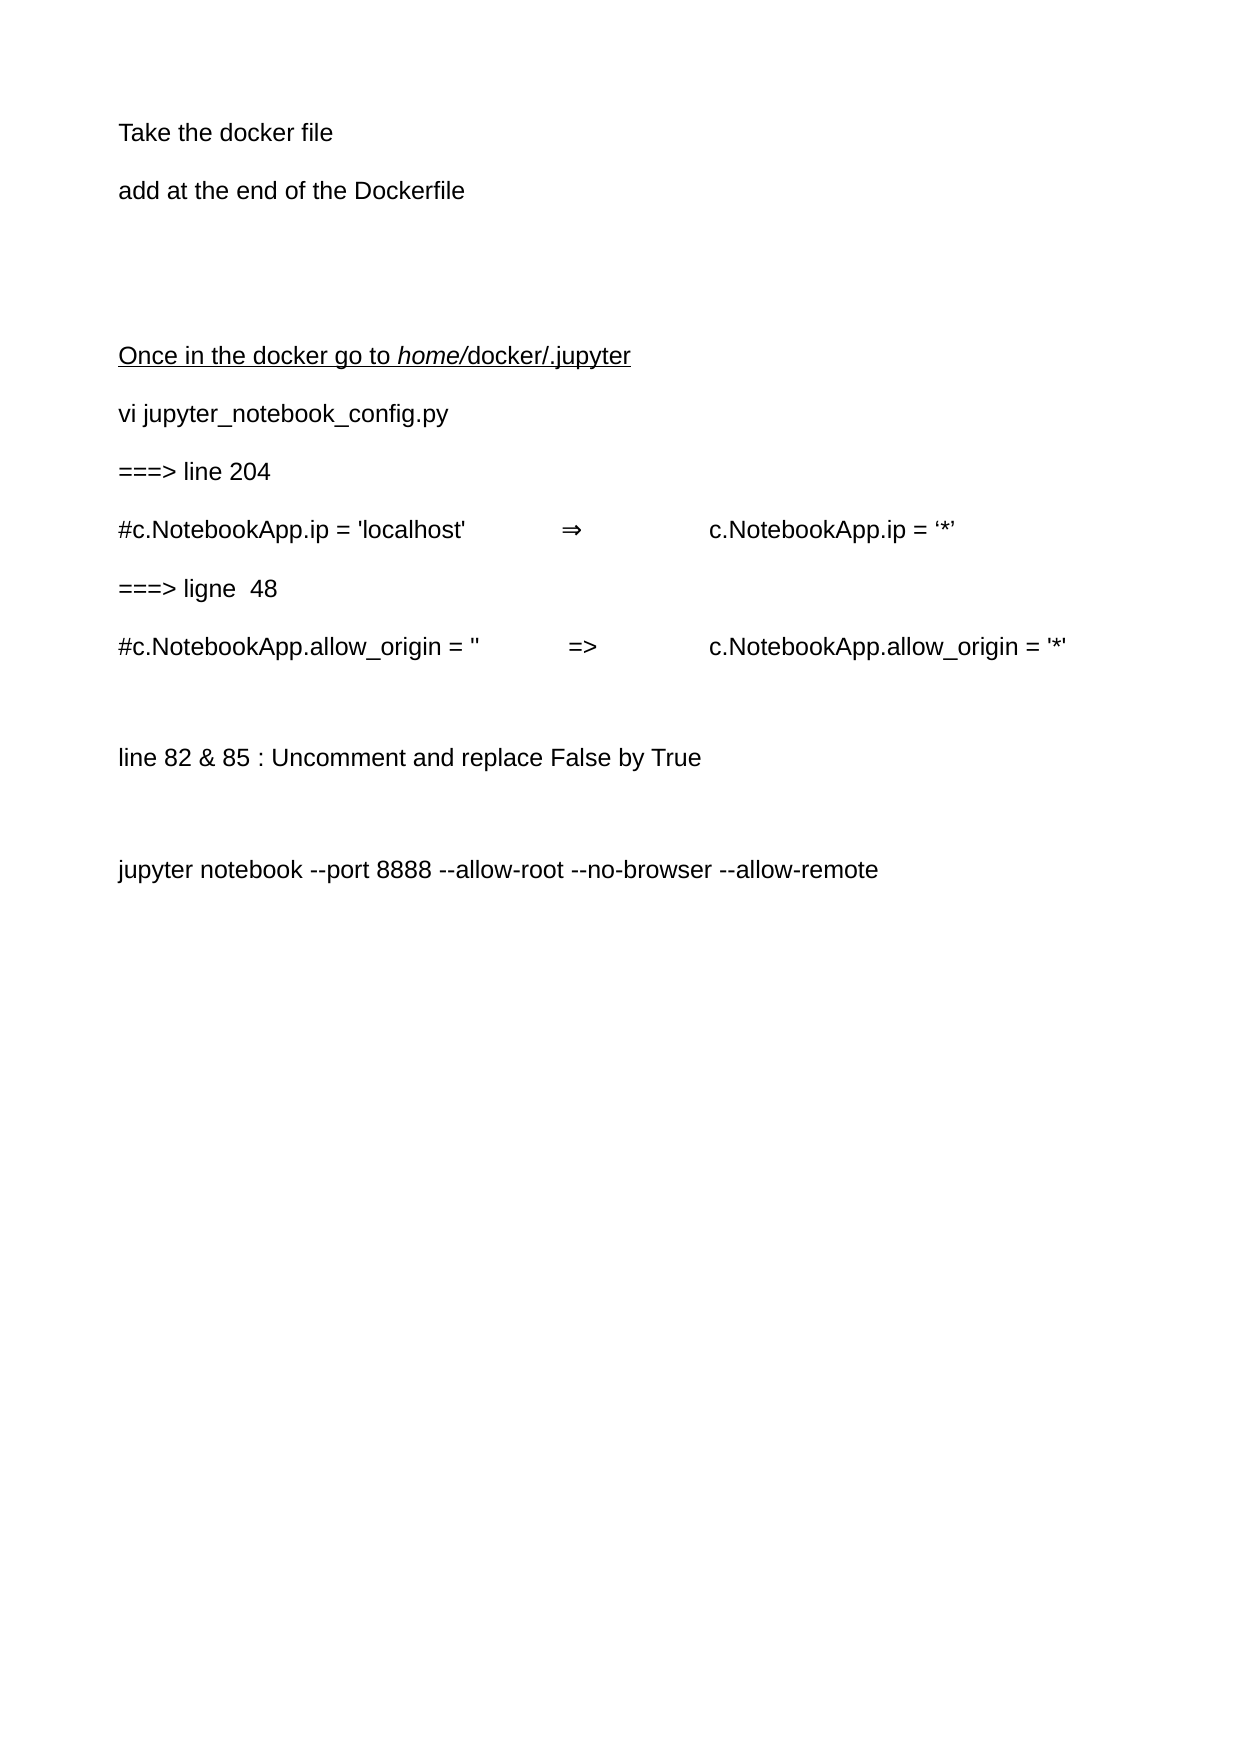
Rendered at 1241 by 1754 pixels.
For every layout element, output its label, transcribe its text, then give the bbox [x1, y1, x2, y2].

text vi jupyter_notebook_config.py [118, 399, 1122, 428]
text add at the end of the Dockerfile [118, 176, 1122, 205]
text #c.NotebookApp.allow_origin = '' => c.NotebookApp.allow_origin = '*' [118, 632, 1122, 661]
text Take the docker file [118, 118, 1122, 147]
text Once in the docker go to home/docker/.jupyter [118, 341, 1122, 369]
text ===> line 204 [118, 457, 1122, 486]
text ===> ligne 48 [118, 574, 1122, 602]
text #c.NotebookApp.ip = 'localhost' ⇒ c.NotebookApp.ip = ‘*’ [118, 516, 1122, 544]
text line 82 & 85 : Uncomment and replace False by True [118, 743, 1122, 772]
text jupyter notebook --port 8888 --allow-root --no-browser --allow-remote [118, 855, 1122, 883]
